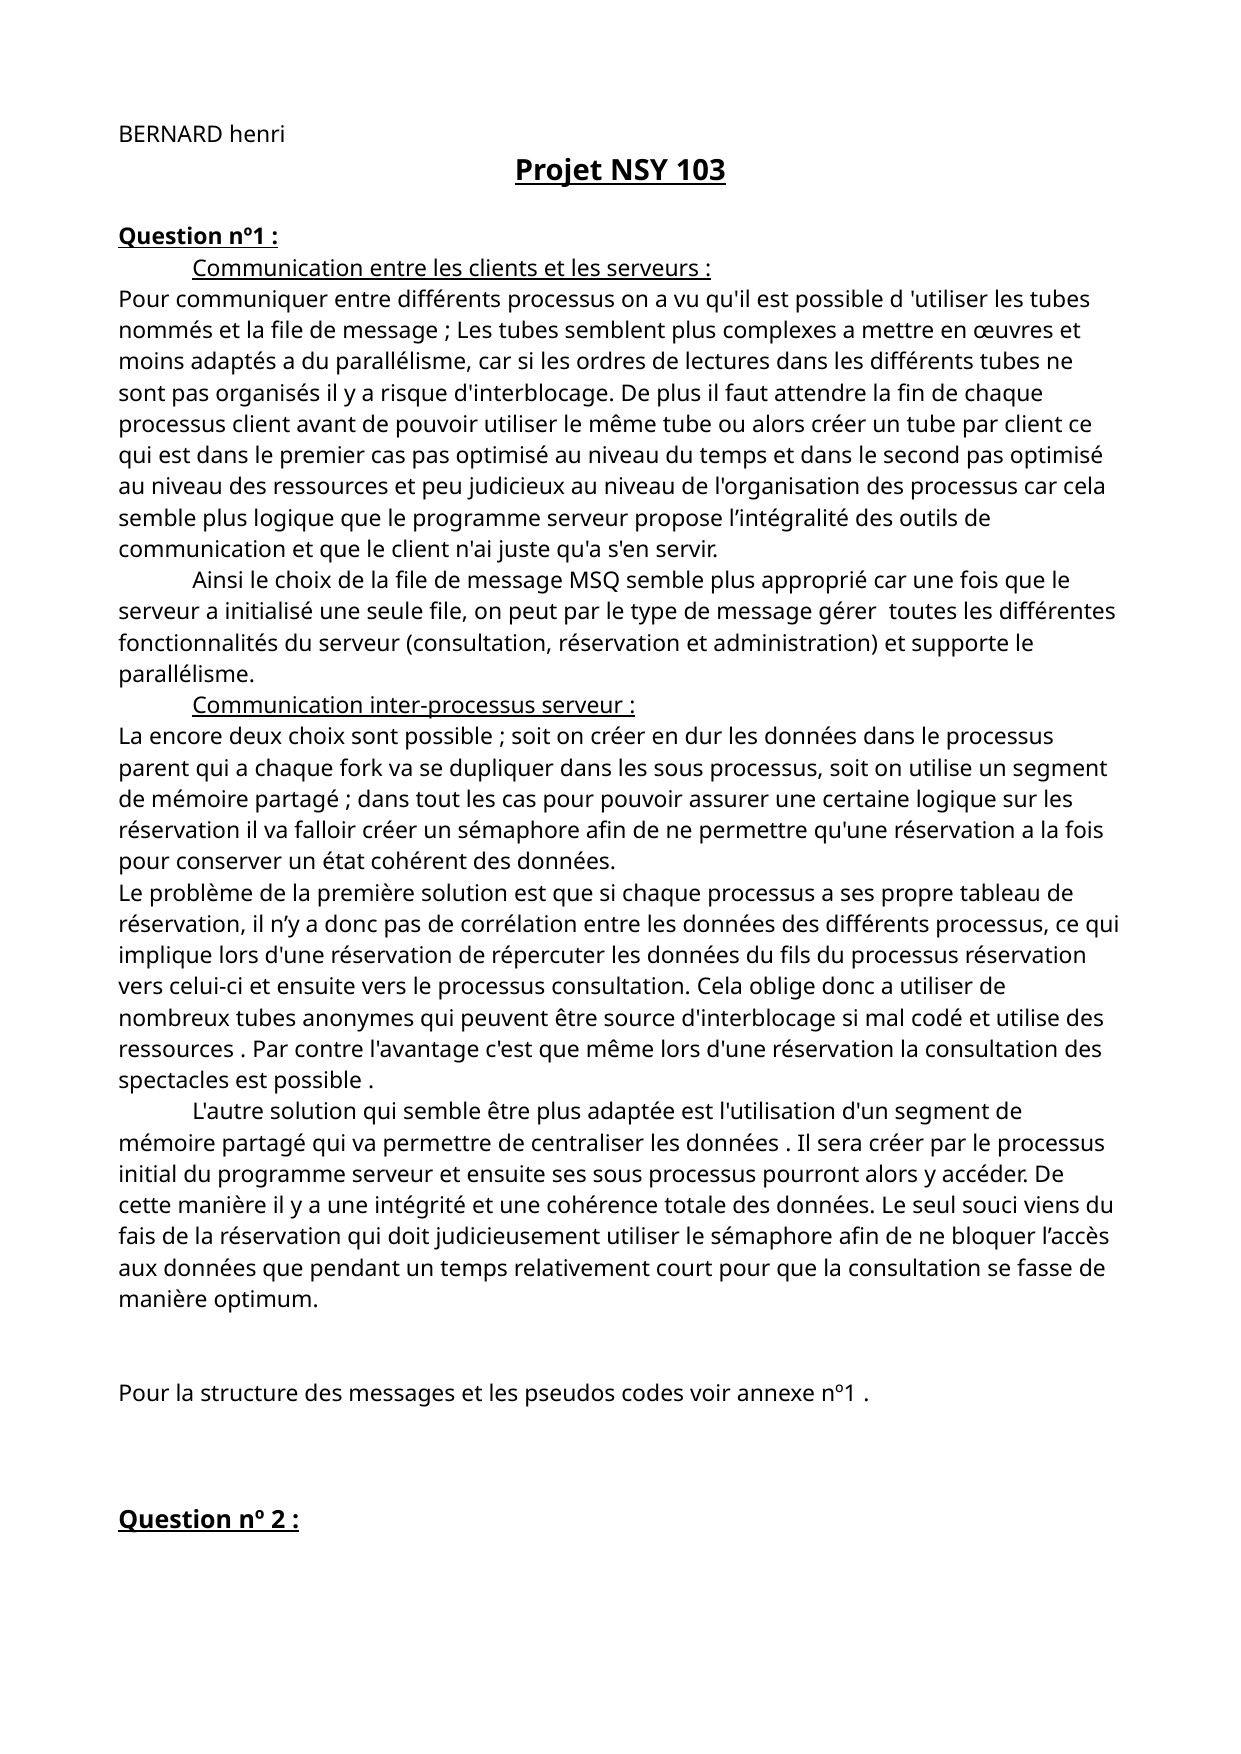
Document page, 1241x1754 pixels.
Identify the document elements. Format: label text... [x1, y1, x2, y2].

text Le problème de la première solution est que si chaque processus a ses propre tableau de réservation, il n’y a donc pas de corrélation entre les données des différents processus, ce qui implique lors d'une réservation de répercuter les données du fils du processus réservation vers celui-ci et ensuite vers le processus consultation. Cela oblige donc a utiliser de nombreux tubes anonymes qui peuvent être source d'interblocage si mal codé et utilise des ressources . Par contre l'avantage c'est que même lors d'une réservation la consultation des spectacles est possible . [118, 877, 1122, 1095]
text L'autre solution qui semble être plus adaptée est l'utilisation d'un segment de mémoire partagé qui va permettre de centraliser les données . Il sera créer par le processus initial du programme serveur et ensuite ses sous processus pourront alors y accéder. De cette manière il y a une intégrité et une cohérence totale des données. Le seul souci viens du fais de la réservation qui doit judicieusement utiliser le sémaphore afin de ne bloquer l’accès aux données que pendant un temps relativement court pour que la consultation se fasse de manière optimum. [118, 1095, 1122, 1314]
text Communication inter-processus serveur : [118, 689, 1122, 720]
text Pour la structure des messages et les pseudos codes voir annexe nº1 . [118, 1377, 1122, 1408]
text BERNARD henri [118, 118, 1122, 149]
text Pour communiquer entre différents processus on a vu qu'il est possible d 'utiliser les tubes nommés et la file de message ; Les tubes semblent plus complexes a mettre en œuvres et moins adaptés a du parallélisme, car si les ordres de lectures dans les différents tubes ne sont pas organisés il y a risque d'interblocage. De plus il faut attendre la fin de chaque processus client avant de pouvoir utiliser le même tube ou alors créer un tube par client ce qui est dans le premier cas pas optimisé au niveau du temps et dans le second pas optimisé au niveau des ressources et peu judicieux au niveau de l'organisation des processus car cela semble plus logique que le programme serveur propose l’intégralité des outils de communication et que le client n'ai juste qu'a s'en servir. [118, 283, 1122, 564]
text La encore deux choix sont possible ; soit on créer en dur les données dans le processus parent qui a chaque fork va se dupliquer dans les sous processus, soit on utilise un segment de mémoire partagé ; dans tout les cas pour pouvoir assurer une certaine logique sur les réservation il va falloir créer un sémaphore afin de ne permettre qu'une réservation a la fois pour conserver un état cohérent des données. [118, 720, 1122, 877]
text Communication entre les clients et les serveurs : [118, 252, 1122, 283]
text Question nº1 : [118, 220, 1122, 252]
text Ainsi le choix de la file de message MSQ semble plus approprié car une fois que le serveur a initialisé une seule file, on peut par le type de message gérer toutes les différentes fonctionnalités du serveur (consultation, réservation et administration) et supporte le parallélisme. [118, 564, 1122, 689]
text Projet NSY 103 [118, 149, 1122, 189]
text Question nº 2 : [118, 1502, 1122, 1536]
